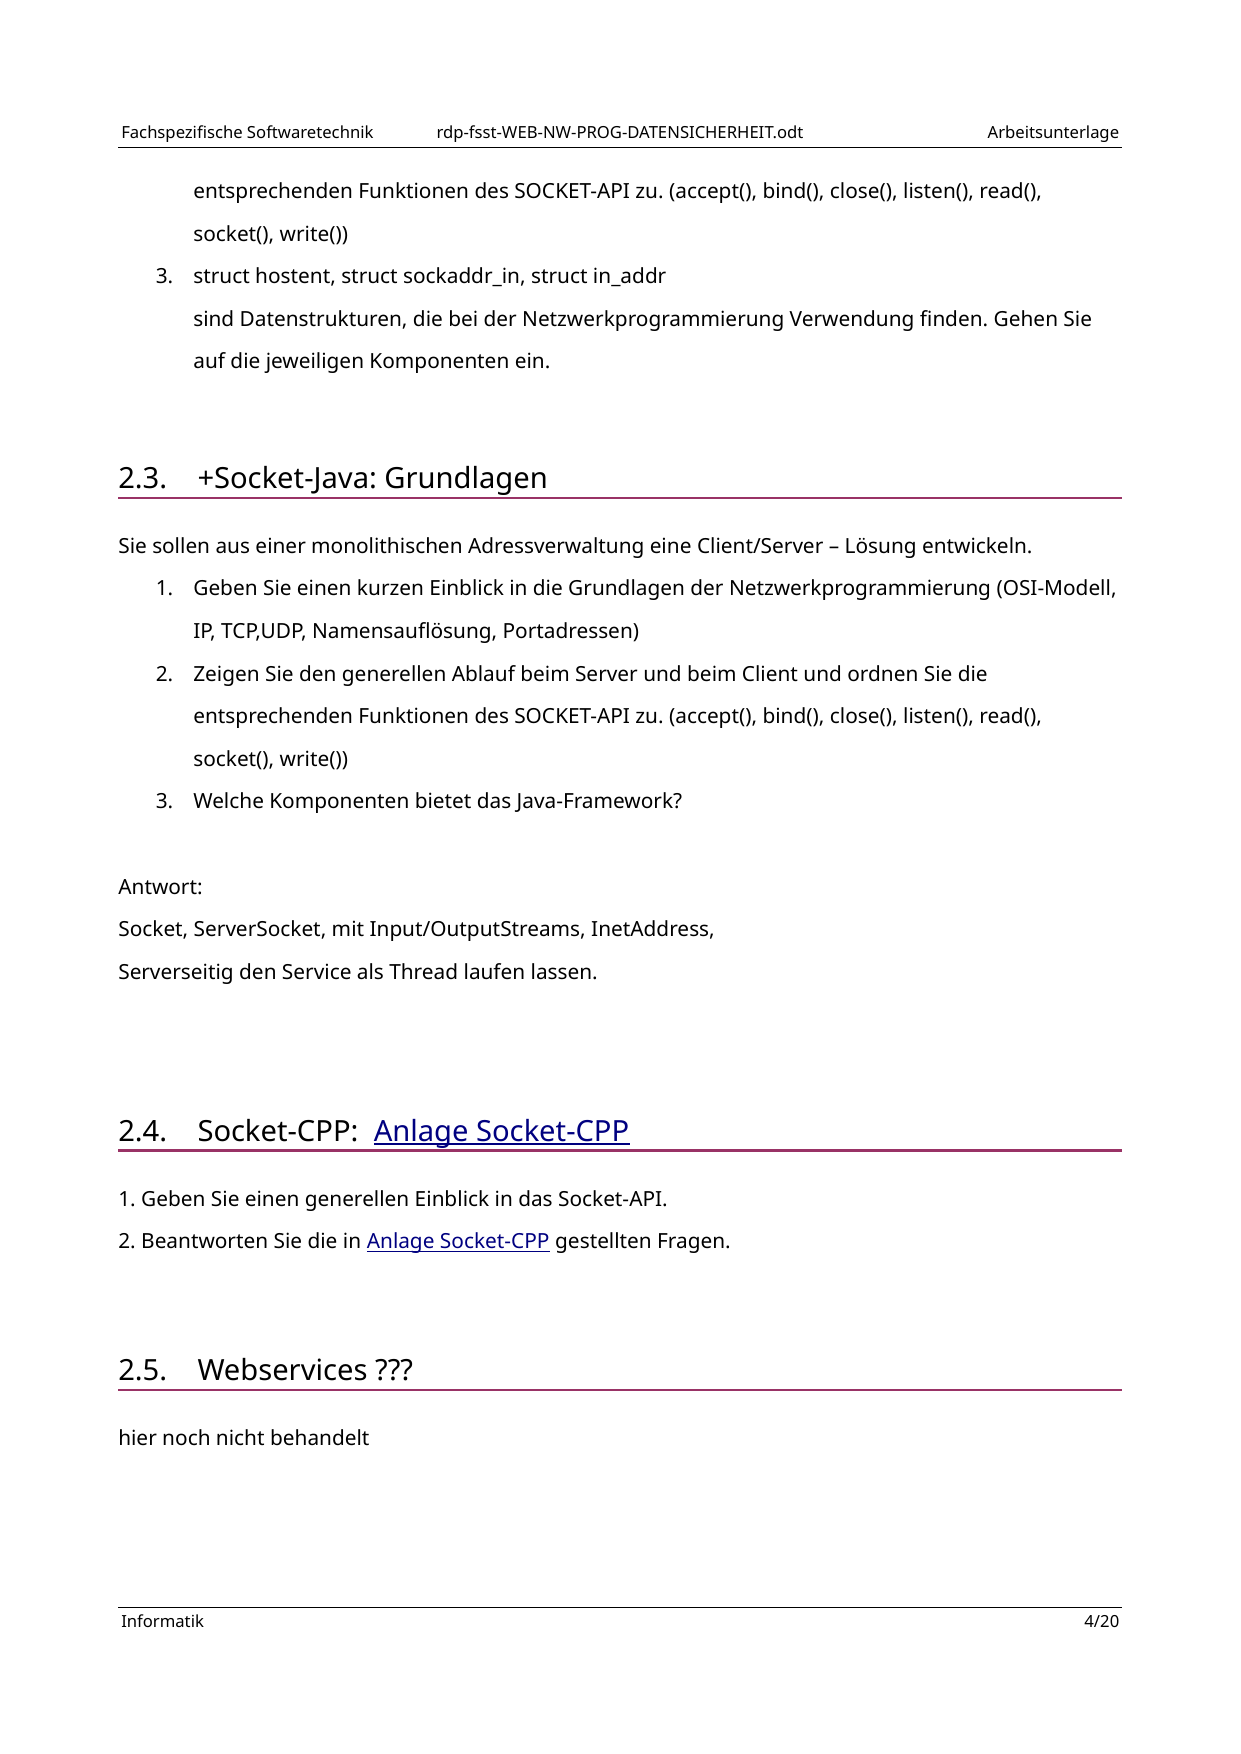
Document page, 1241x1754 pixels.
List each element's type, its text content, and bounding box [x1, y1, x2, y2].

text Antwort: [118, 872, 1122, 900]
subtitle Socket-CPP: Anlage Socket-CPP [118, 1110, 1122, 1149]
text Sie sollen aus einer monolithischen Adressverwaltung eine Client/Server – Lösung entwickeln. [118, 531, 1122, 559]
text Socket, ServerSocket, mit Input/OutputStreams, InetAddress, [118, 914, 1122, 943]
list struct hostent, struct sockaddr_in, struct in_addr sind Datenstrukturen, die bei der Netzwerkprogrammierung Verwendung finden. Gehen Sie auf die jeweiligen Komponenten ein. [156, 261, 1122, 375]
text Serverseitig den Service als Thread laufen lassen. [118, 957, 1122, 985]
list entsprechenden Funktionen des SOCKET-API zu. (accept(), bind(), close(), listen(), read(), socket(), write()) [156, 176, 1122, 247]
text hier noch nicht behandelt [118, 1423, 1122, 1452]
list Geben Sie einen kurzen Einblick in die Grundlagen der Netzwerkprogrammierung (OSI-Modell, IP, TCP,UDP, Namensauflösung, Portadressen) [156, 573, 1122, 644]
text 1. Geben Sie einen generellen Einblick in das Socket-API. [118, 1184, 1122, 1212]
subtitle Webservices ??? [118, 1349, 1122, 1389]
list Welche Komponenten bietet das Java-Framework? [156, 787, 1122, 815]
text 2. Beantworten Sie die in Anlage Socket-CPP gestellten Fragen. [118, 1226, 1122, 1255]
subtitle +Socket-Java: Grundlagen [118, 457, 1122, 497]
list Zeigen Sie den generellen Ablauf beim Server und beim Client und ordnen Sie die entsprechenden Funktionen des SOCKET-API zu. (accept(), bind(), close(), listen(), read(), socket(), write()) [156, 659, 1122, 772]
